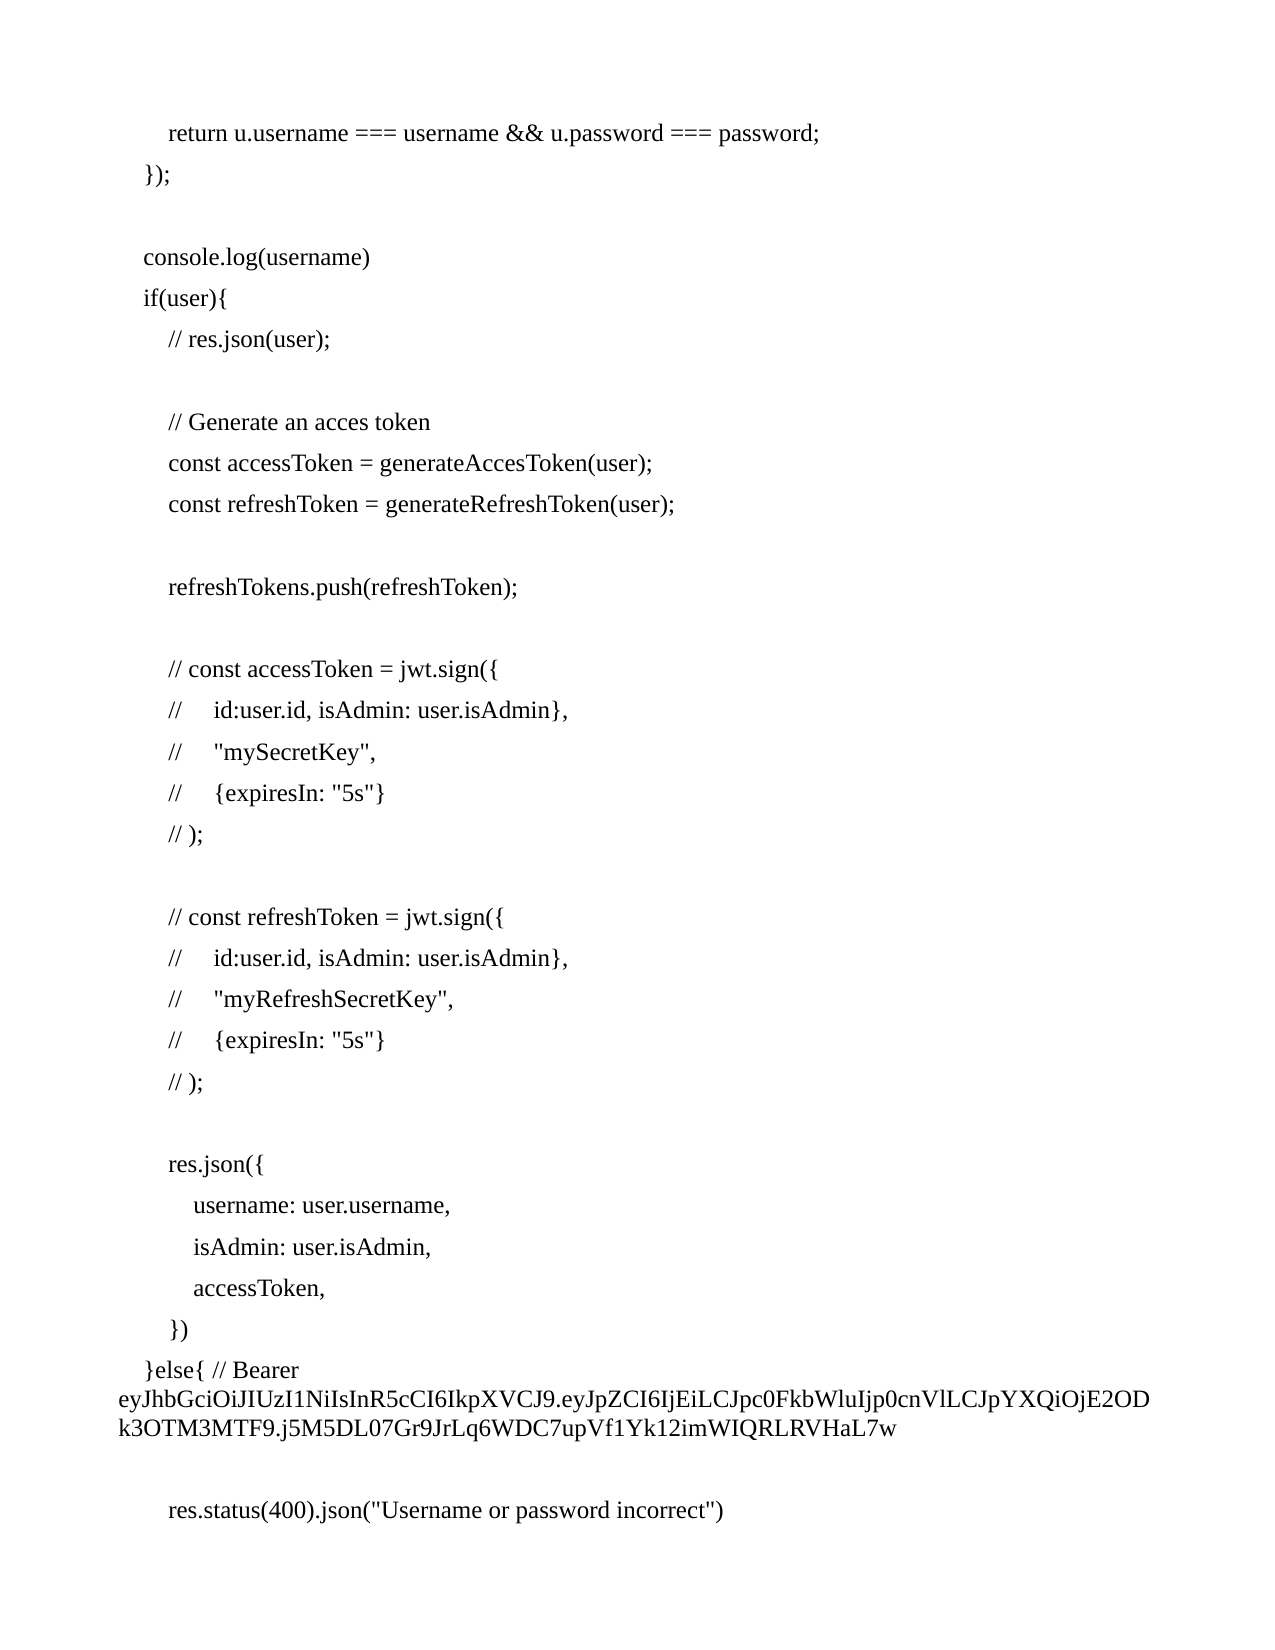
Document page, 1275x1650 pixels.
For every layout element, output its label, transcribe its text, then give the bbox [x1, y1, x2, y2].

text // Generate an acces token [118, 407, 1157, 436]
text // "mySecretKey", [118, 737, 1157, 766]
text // const refreshToken = jwt.sign({ [118, 902, 1157, 931]
text return u.username === username && u.password === password; [118, 118, 1157, 147]
text const accessToken = generateAccesToken(user); [118, 448, 1157, 477]
text username: user.username, [118, 1191, 1157, 1219]
text // "myRefreshSecretKey", [118, 984, 1157, 1013]
text res.status(400).json("Username or password incorrect") [118, 1496, 1157, 1524]
text // res.json(user); [118, 324, 1157, 353]
text }); [118, 159, 1157, 188]
text // id:user.id, isAdmin: user.isAdmin}, [118, 696, 1157, 724]
text isAdmin: user.isAdmin, [118, 1232, 1157, 1261]
text }else{ // Bearer eyJhbGciOiJIUzI1NiIsInR5cCI6IkpXVCJ9.eyJpZCI6IjEiLCJpc0FkbWluIjp0cnVlLCJpYXQiOjE2ODk3OTM3MTF9.j5M5DL07Gr9JrLq6WDC7upVf1Yk12imWIQRLRVHaL7w [118, 1356, 1157, 1442]
text accessToken, [118, 1273, 1157, 1302]
text const refreshToken = generateRefreshToken(user); [118, 489, 1157, 518]
text refreshTokens.push(refreshToken); [118, 572, 1157, 601]
text res.json({ [118, 1149, 1157, 1178]
text // ); [118, 819, 1157, 848]
text if(user){ [118, 283, 1157, 312]
text }) [118, 1314, 1157, 1343]
text // id:user.id, isAdmin: user.isAdmin}, [118, 943, 1157, 972]
text // ); [118, 1067, 1157, 1096]
text // const accessToken = jwt.sign({ [118, 654, 1157, 683]
text console.log(username) [118, 242, 1157, 271]
text // {expiresIn: "5s"} [118, 778, 1157, 807]
text // {expiresIn: "5s"} [118, 1026, 1157, 1054]
